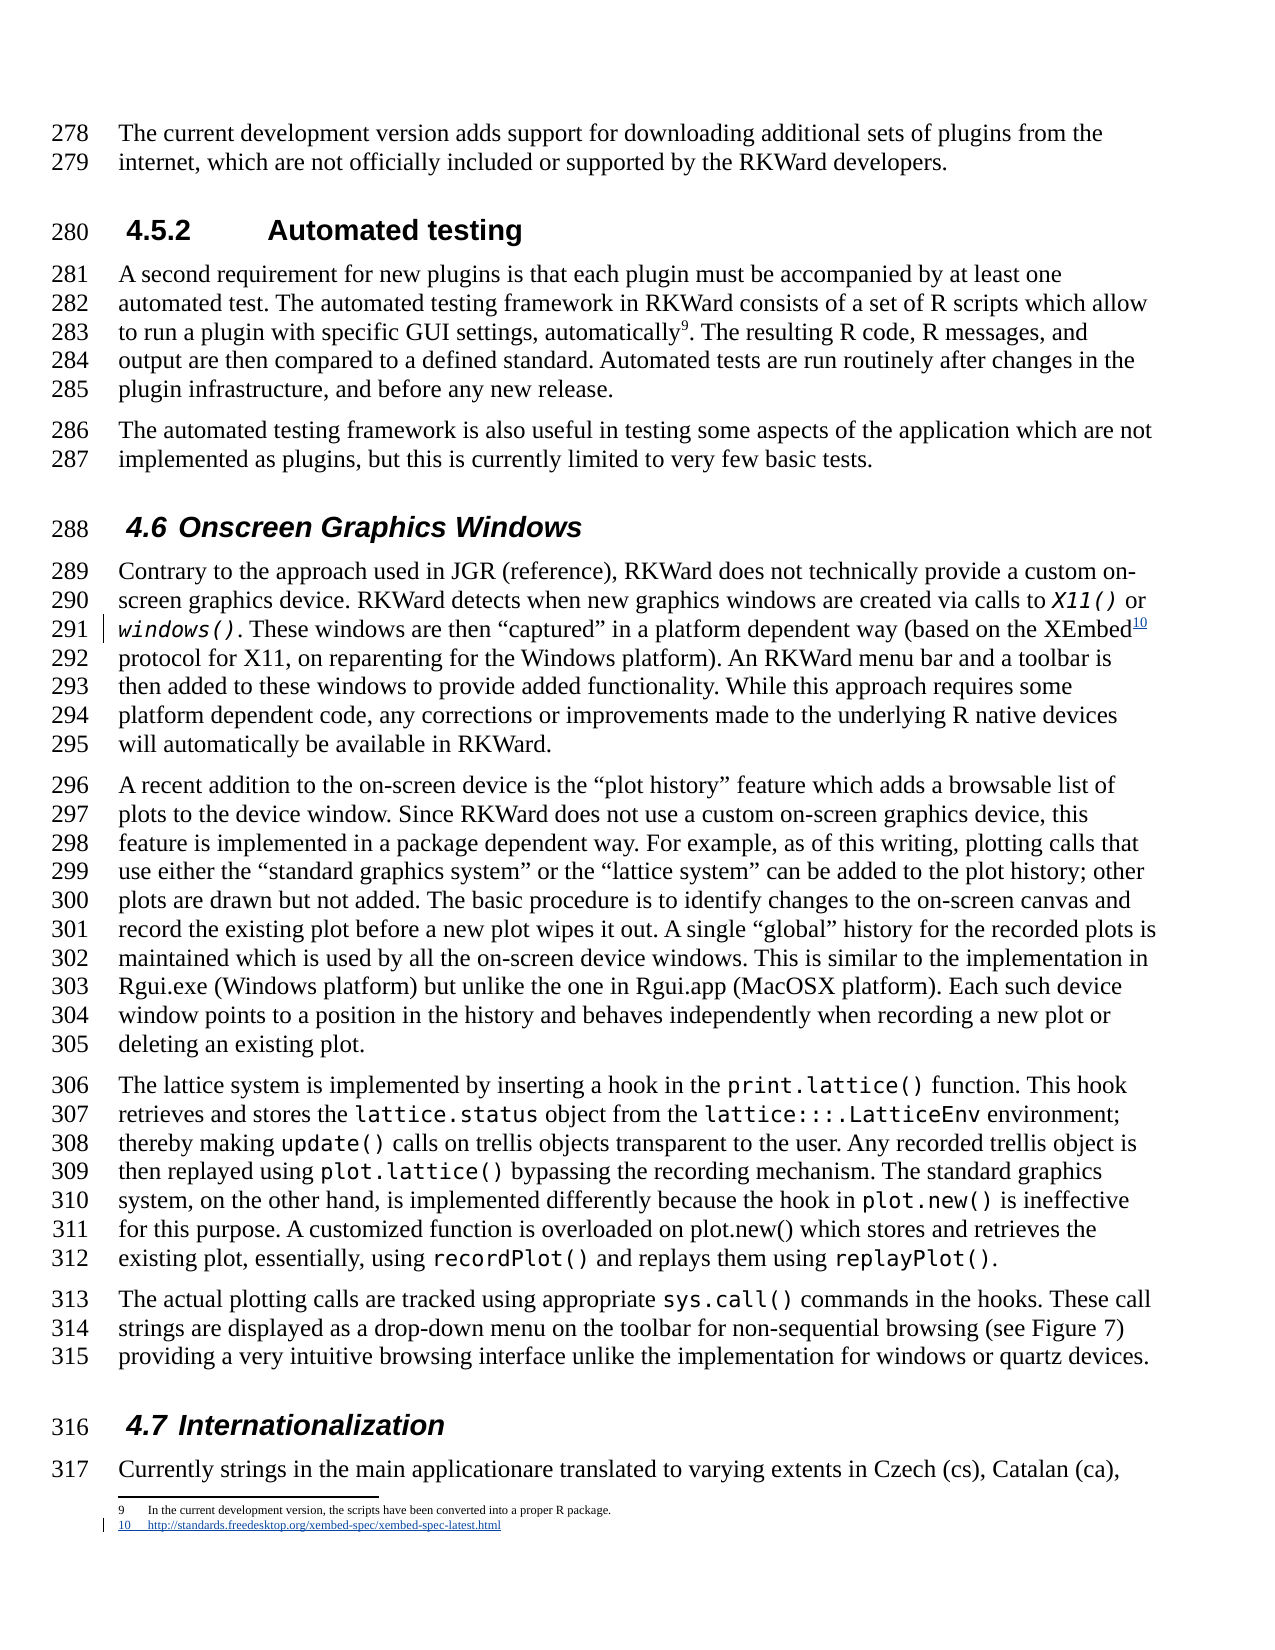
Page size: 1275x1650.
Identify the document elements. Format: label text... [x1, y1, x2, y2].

text Currently strings in the main applicationare translated to varying extents in Czech (cs), Catalan (ca), [118, 1454, 1157, 1482]
text The current development version adds support for downloading additional sets of plugins from the internet, which are not officially included or supported by the RKWard developers. [118, 118, 1157, 176]
text A second requirement for new plugins is that each plugin must be accompanied by at least one automated test. The automated testing framework in RKWard consists of a set of R scripts which allow to run a plugin with specific GUI settings, automatically. The resulting R code, R messages, and output are then compared to a defined standard. Automated tests are run routinely after changes in the plugin infrastructure, and before any new release. [118, 259, 1157, 403]
subtitle Onscreen Graphics Windows [118, 510, 1157, 544]
text The automated testing framework is also useful in testing some aspects of the application which are not implemented as plugins, but this is currently limited to very few basic tests. [118, 415, 1157, 473]
text The actual plotting calls are tracked using appropriate sys.call() commands in the hooks. These call strings are displayed as a drop-down menu on the toolbar for non-sequential browsing (see Figure 7) providing a very intuitive browsing interface unlike the implementation for windows or quartz devices. [118, 1284, 1157, 1370]
text A recent addition to the on-screen device is the “plot history” feature which adds a browsable list of plots to the device window. Since RKWard does not use a custom on-screen graphics device, this feature is implemented in a package dependent way. For example, as of this writing, plotting calls that use either the “standard graphics system” or the “lattice system” can be added to the plot history; other plots are drawn but not added. The basic procedure is to identify changes to the on-screen canvas and record the existing plot before a new plot wipes it out. A single “global” history for the recorded plots is maintained which is used by all the on-screen device windows. This is similar to the implementation in Rgui.exe (Windows platform) but unlike the one in Rgui.app (MacOSX platform). Each such device window points to a position in the history and behaves independently when recording a new plot or deleting an existing plot. [118, 770, 1157, 1058]
subtitle Internationalization [118, 1408, 1157, 1441]
subtitle Automated testing [118, 213, 1157, 247]
text Contrary to the approach used in JGR (reference), RKWard does not technically provide a custom on-screen graphics device. RKWard detects when new graphics windows are created via calls to X11() or windows(). These windows are then “captured” in a platform dependent way (based on the XEmbed protocol for X11, on reparenting for the Windows platform). An RKWard menu bar and a toolbar is then added to these windows to provide added functionality. While this approach requires some platform dependent code, any corrections or improvements made to the underlying R native devices will automatically be available in RKWard. [118, 556, 1157, 758]
text In the current development version, the scripts have been converted into a proper R package. [118, 1503, 1157, 1517]
text The lattice system is implemented by inserting a hook in the print.lattice() function. This hook retrieves and stores the lattice.status object from the lattice:::.LatticeEnv environment; thereby making update() calls on trellis objects transparent to the user. Any recorded trellis object is then replayed using plot.lattice() bypassing the recording mechanism. The standard graphics system, on the other hand, is implemented differently because the hook in plot.new() is ineffective for this purpose. A customized function is overloaded on plot.new() which stores and retrieves the existing plot, essentially, using recordPlot() and replays them using replayPlot(). [118, 1070, 1157, 1271]
text http://standards.freedesktop.org/xembed-spec/xembed-spec-latest.html [118, 1517, 1157, 1532]
